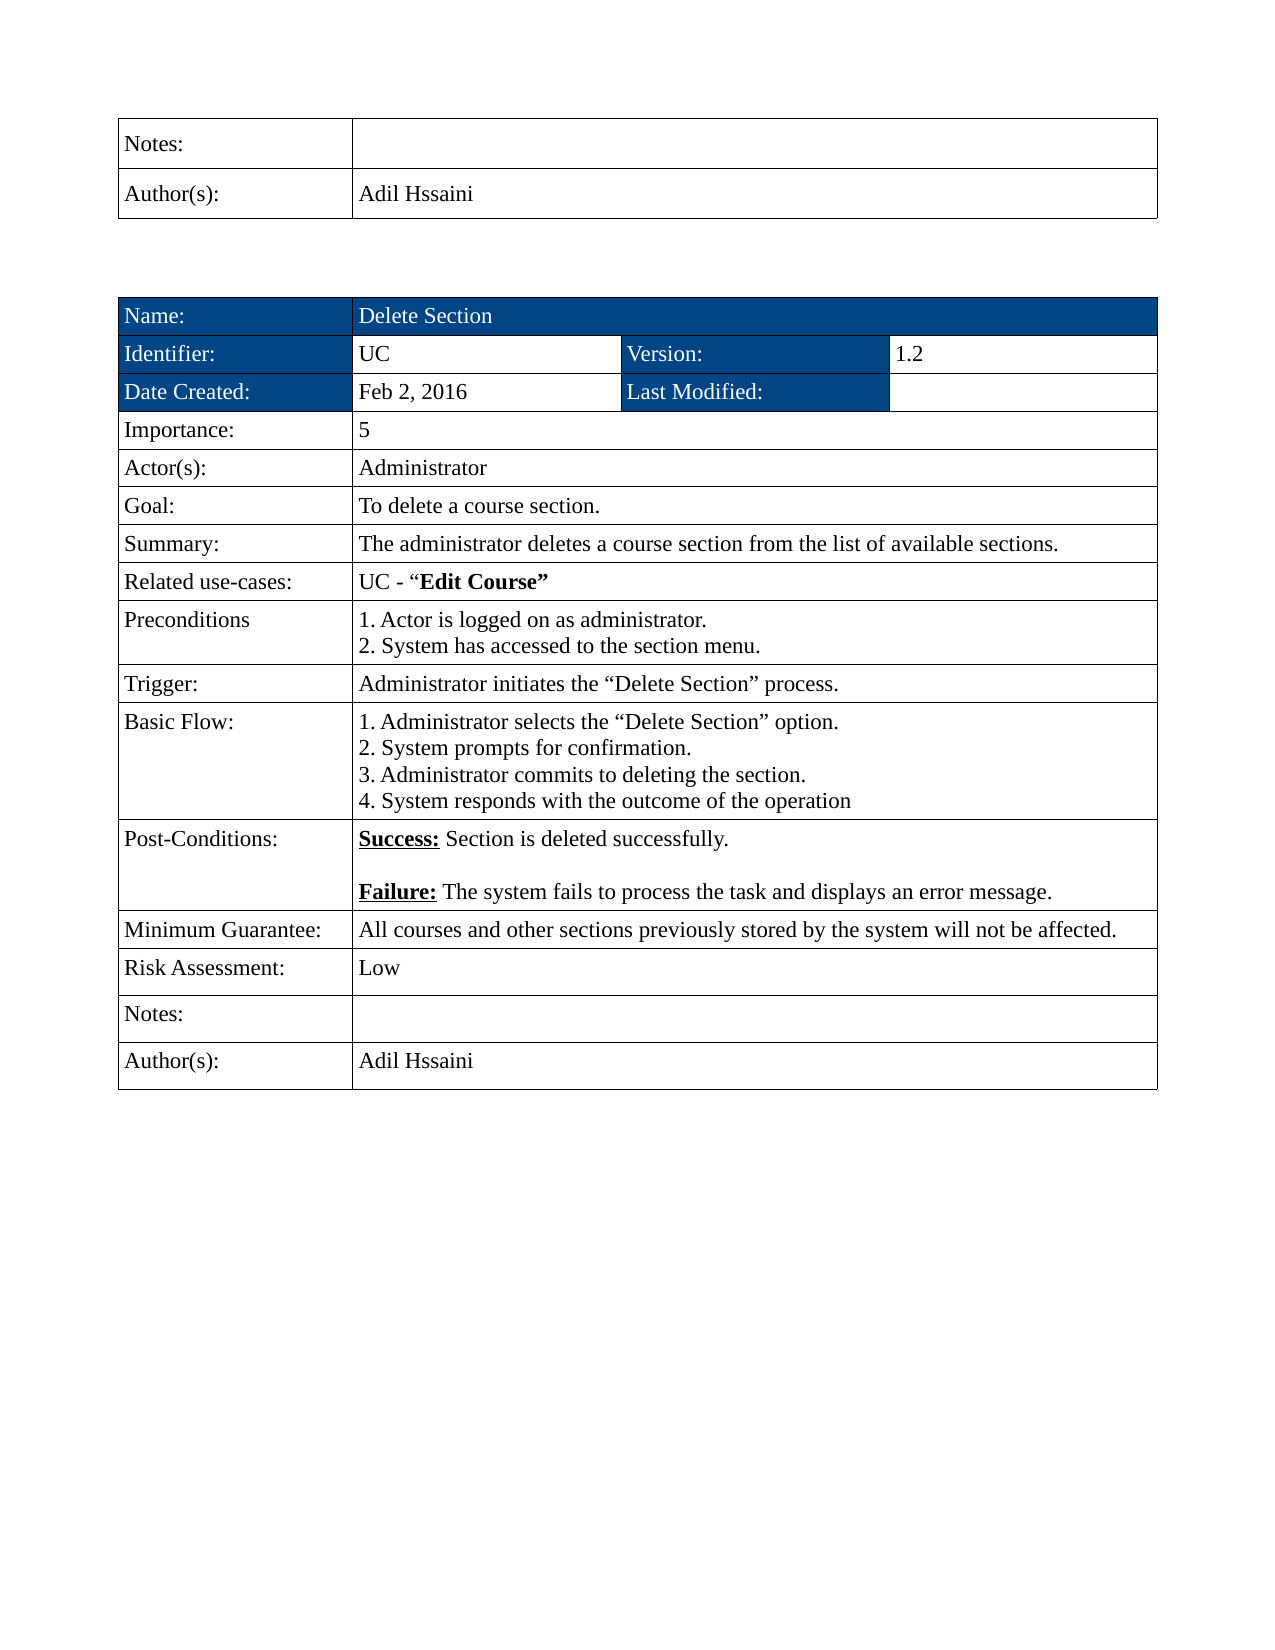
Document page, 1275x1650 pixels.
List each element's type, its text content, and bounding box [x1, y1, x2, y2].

table_cell Basic Flow: [119, 703, 352, 819]
table_cell [353, 119, 1157, 168]
table_cell Preconditions [119, 601, 352, 664]
table_cell 5 [353, 412, 1157, 448]
table_cell 1.2 [890, 336, 1157, 373]
table_cell Administrator [353, 450, 1157, 486]
table_cell Success: Section is deleted successfully. Failure: The system fails to process the task and displays an error message. [353, 820, 1157, 910]
table_cell Adil Hssaini [353, 1043, 1157, 1088]
table_cell Low [353, 949, 1157, 995]
table_cell Post-Conditions: [119, 820, 352, 910]
table_cell Notes: [119, 996, 352, 1042]
table_cell [353, 996, 1157, 1042]
table_cell Risk Assessment: [119, 949, 352, 995]
table_cell Notes: [119, 119, 352, 168]
table_cell Date Created: [119, 374, 352, 411]
table_cell Actor(s): [119, 450, 352, 486]
table_cell Importance: [119, 412, 352, 448]
table_cell Administrator initiates the “Delete Section” process. [353, 665, 1157, 702]
table_cell Goal: [119, 487, 352, 524]
table_cell Identifier: [119, 336, 352, 373]
table_cell 1. Administrator selects the “Delete Section” option. 2. System prompts for confirmation. 3. Administrator commits to deleting the section. 4. System responds with the outcome of the operation [353, 703, 1157, 819]
table_cell 1. Actor is logged on as administrator. 2. System has accessed to the section menu. [353, 601, 1157, 664]
table_cell UC [353, 336, 621, 373]
table_cell Summary: [119, 525, 352, 562]
table_cell To delete a course section. [353, 487, 1157, 524]
table_cell [890, 374, 1157, 411]
table_cell Related use-cases: [119, 563, 352, 600]
table_cell UC - “Edit Course” [353, 563, 1157, 600]
table_cell Last Modified: [622, 374, 889, 411]
table_cell Trigger: [119, 665, 352, 702]
table_header Name: [119, 298, 352, 335]
table_cell The administrator deletes a course section from the list of available sections. [353, 525, 1157, 562]
table_cell Feb 2, 2016 [353, 374, 621, 411]
table_header Delete Section [353, 298, 1157, 335]
table_cell All courses and other sections previously stored by the system will not be affected. [353, 911, 1157, 948]
table_cell Author(s): [119, 1043, 352, 1088]
table_cell Adil Hssaini [353, 169, 1157, 218]
table_cell Minimum Guarantee: [119, 911, 352, 948]
table_cell Version: [622, 336, 889, 373]
table_cell Author(s): [119, 169, 352, 218]
